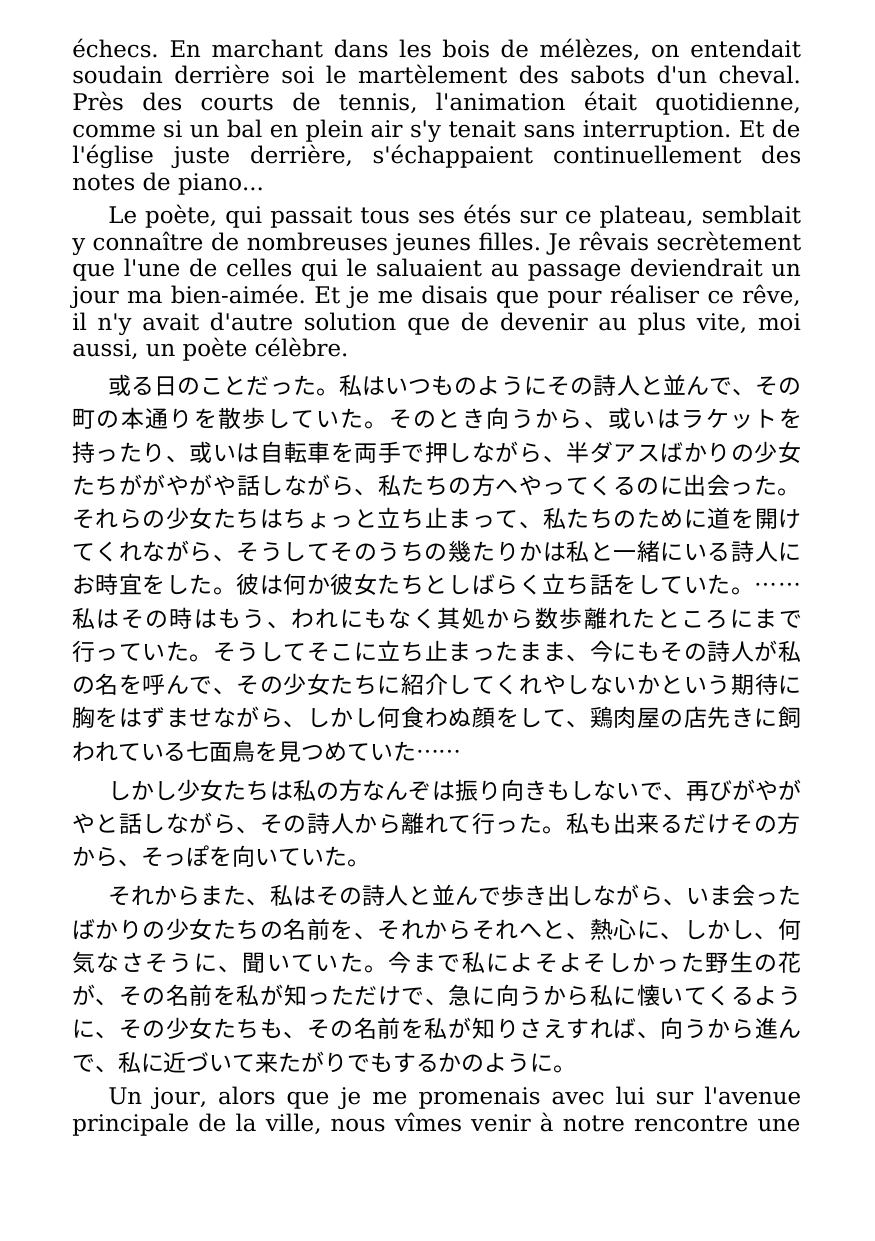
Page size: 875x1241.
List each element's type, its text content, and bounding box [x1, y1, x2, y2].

text 或る日のことだった。私はいつものようにその詩人と並んで、その町の本通りを散歩していた。そのとき向うから、或いはラケットを持ったり、或いは自転車を両手で押しながら、半ダアスばかりの少女たちががやがや話しながら、私たちの方へやってくるのに出会った。それらの少女たちはちょっと立ち止まって、私たちのために道を開けてくれながら、そうしてそのうちの幾たりかは私と一緒にいる詩人にお時宜をした。彼は何か彼女たちとしばらく立ち話をしていた。……私はその時はもう、われにもなく其処から数歩離れたところにまで行っていた。そうしてそこに立ち止まったまま、今にもその詩人が私の名を呼んで、その少女たちに紹介してくれやしないかという期待に胸をはずませながら、しかし何食わぬ顔をして、鶏肉屋の店先きに飼われている七面鳥を見つめていた…… [72, 368, 802, 767]
text Un jour, alors que je me promenais avec lui sur l'avenue principale de la ville, nous vîmes venir à notre rencontre une [72, 1083, 802, 1137]
text しかし少女たちは私の方なんぞは振り向きもしないで、再びがやがやと話しながら、その詩人から離れて行った。私も出来るだけその方から、そっぽを向いていた。 [72, 773, 802, 872]
text Le poète, qui passait tous ses étés sur ce plateau, semblait y connaître de nombreuses jeunes filles. Je rêvais secrètement que l'une de celles qui le saluaient au passage deviendrait un jour ma bien-aimée. Et je me disais que pour réaliser ce rêve, il n'y avait d'autre solution que de devenir au plus vite, moi aussi, un poète célèbre. [72, 202, 802, 362]
text échecs. En marchant dans les bois de mélèzes, on entendait soudain derrière soi le martèlement des sabots d'un cheval. Près des courts de tennis, l'animation était quotidienne, comme si un bal en plein air s'y tenait sans interruption. Et de l'église juste derrière, s'échappaient continuellement des notes de piano... [72, 36, 802, 196]
text それからまた、私はその詩人と並んで歩き出しながら、いま会ったばかりの少女たちの名前を、それからそれへと、熱心に、しかし、何気なさそうに、聞いていた。今まで私によそよそしかった野生の花が、その名前を私が知っただけで、急に向うから私に懐いてくるように、その少女たちも、その名前を私が知りさえすれば、向うから進んで、私に近づいて来たがりでもするかのように。 [72, 878, 802, 1078]
